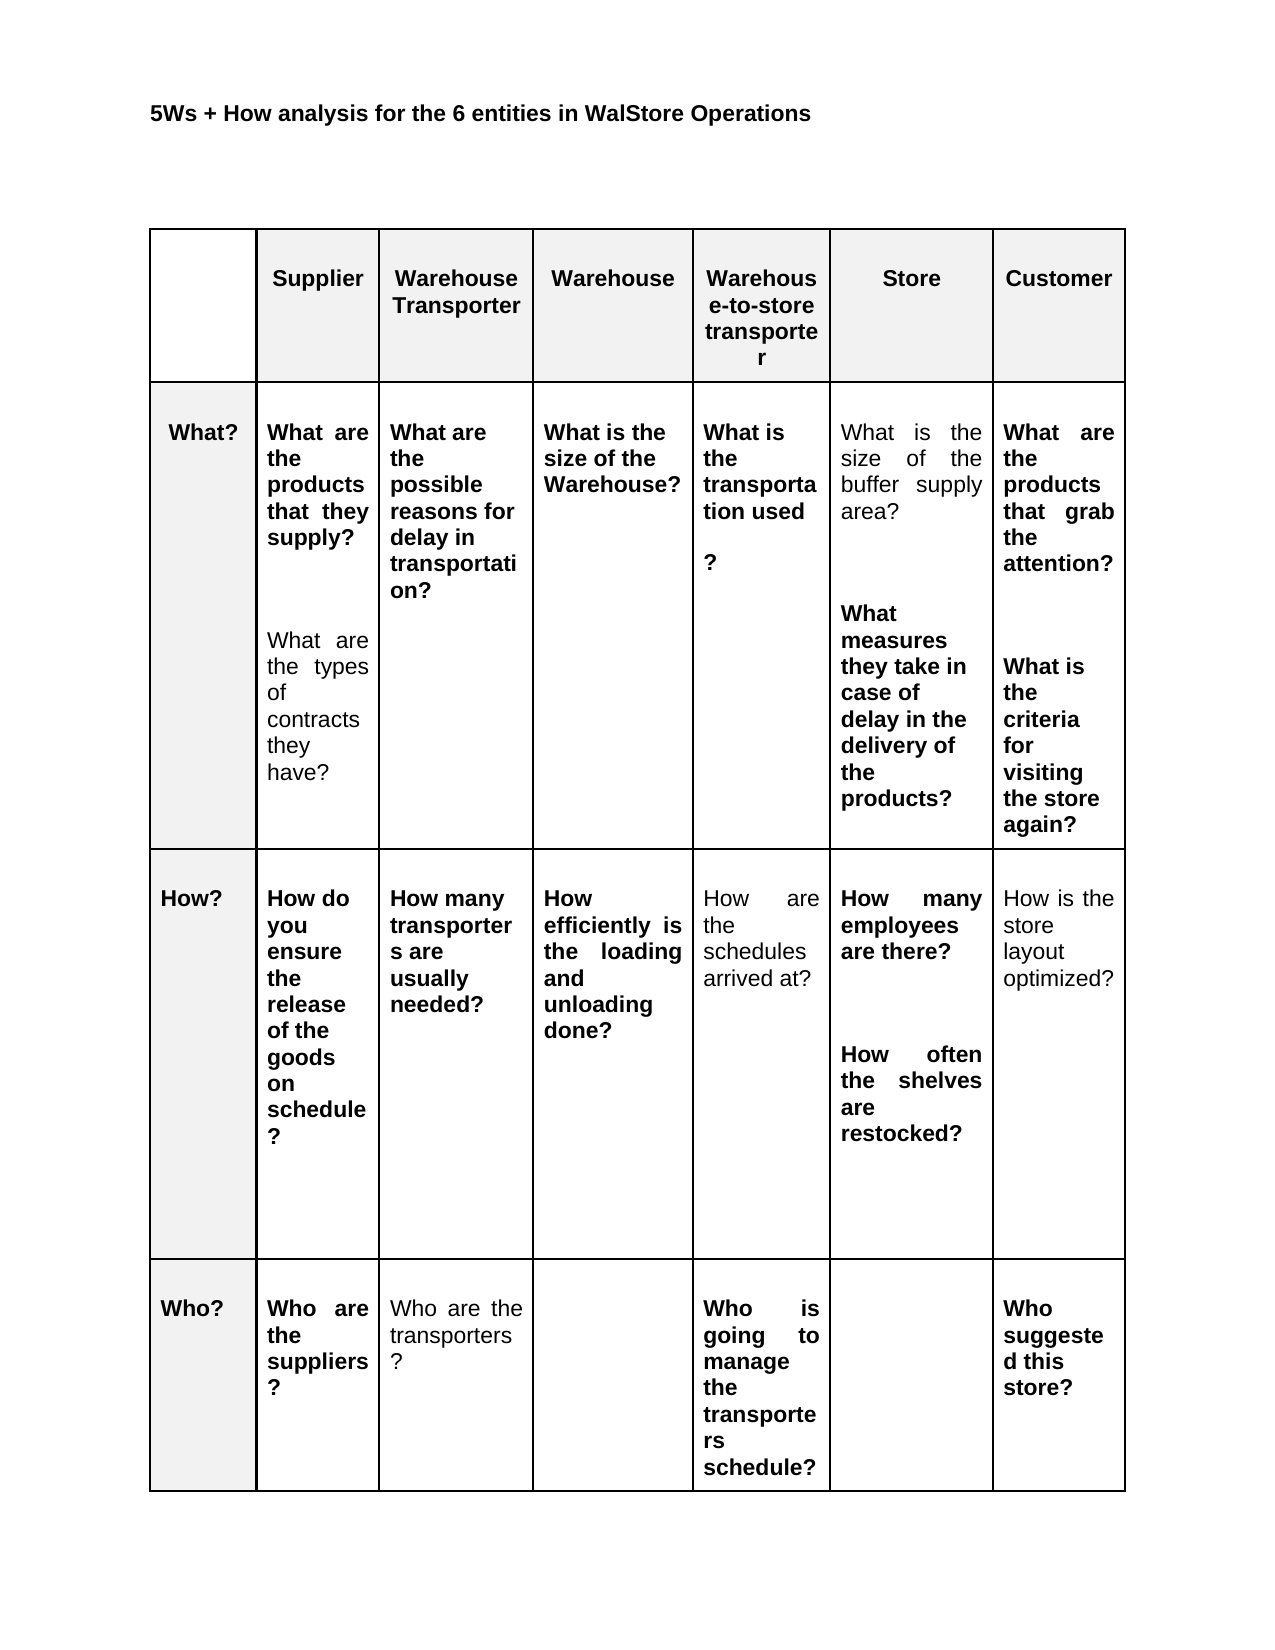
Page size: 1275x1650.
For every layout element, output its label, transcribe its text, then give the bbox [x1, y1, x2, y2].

table_header Warehouse [534, 230, 692, 381]
table_cell Who is going to manage the transporters schedule? [694, 1260, 829, 1490]
table_cell How are the schedules arrived at? [694, 850, 829, 1258]
table_cell What is the size of the Warehouse? [534, 383, 692, 848]
table_cell What are the possible reasons for delay in transportation? [380, 383, 532, 848]
table_cell Who are the transporters? [380, 1260, 532, 1490]
table_cell Who? [151, 1260, 255, 1490]
table_header Store [831, 230, 992, 381]
table_cell How do you ensure the release of the goods on schedule? [258, 850, 378, 1258]
table_cell What are the products that grab the attention? What is the criteria for visiting the store again? [994, 383, 1124, 848]
table_cell How many transporters are usually needed? [380, 850, 532, 1258]
table_header Warehouse-to-store transporter [694, 230, 829, 381]
table_cell What is the transportation used ? [694, 383, 829, 848]
table_cell How is the store layout optimized? [994, 850, 1124, 1258]
table_cell Who are the suppliers? [258, 1260, 378, 1490]
table_cell [534, 1260, 692, 1490]
table_cell How many employees are there? How often the shelves are restocked? [831, 850, 992, 1258]
table_cell What is the size of the buffer supply area? What measures they take in case of delay in the delivery of the products? [831, 383, 992, 848]
table_header Warehouse Transporter [380, 230, 532, 381]
table_cell What? [151, 383, 255, 848]
table_cell [831, 1260, 992, 1490]
table_cell How? [151, 850, 255, 1258]
table_header [151, 230, 255, 381]
text 5Ws + How analysis for the 6 entities in WalStore Operations [150, 100, 1125, 126]
table_header Supplier [258, 230, 378, 381]
table_header Customer [994, 230, 1124, 381]
table_cell What are the products that they supply? What are the types of contracts they have? [258, 383, 378, 848]
table_cell How efficiently is the loading and unloading done? [534, 850, 692, 1258]
table_cell Who suggested this store? [994, 1260, 1124, 1490]
